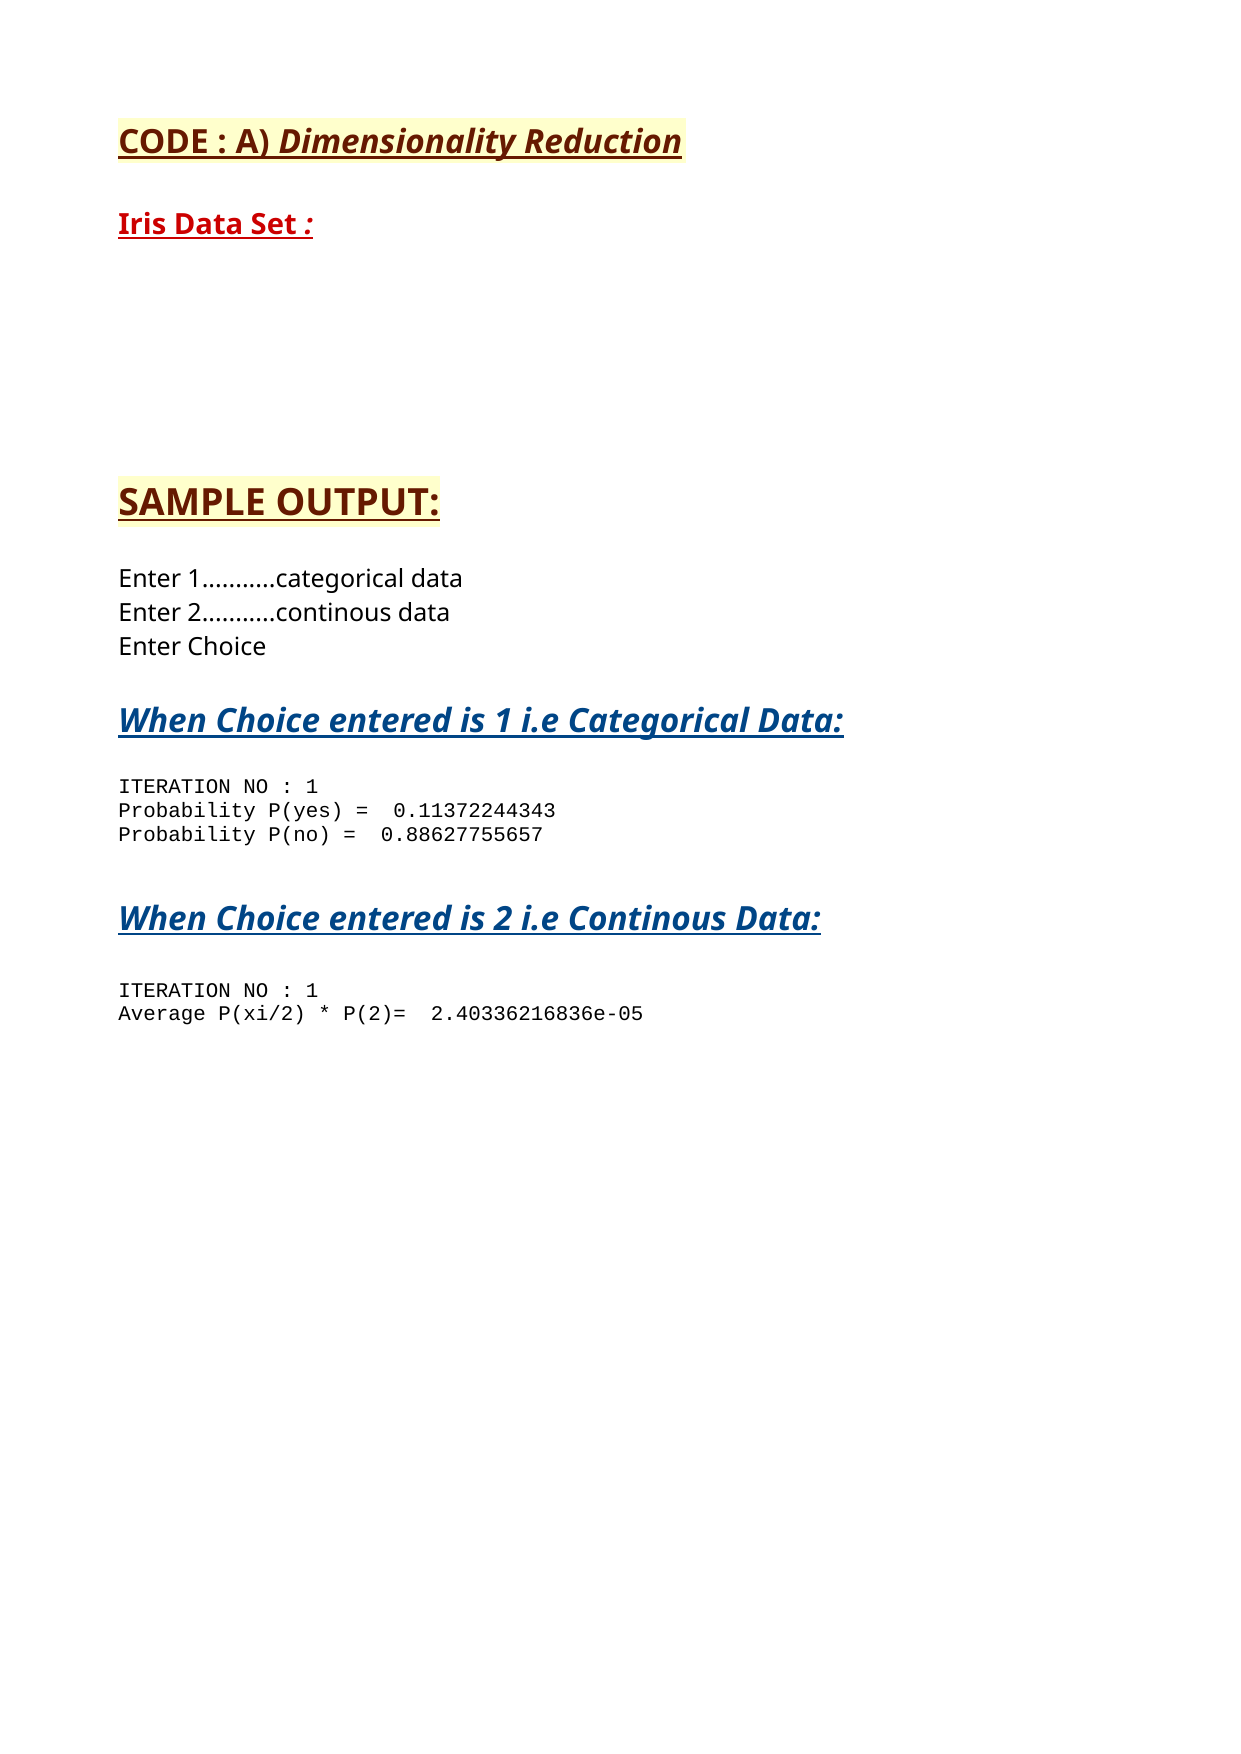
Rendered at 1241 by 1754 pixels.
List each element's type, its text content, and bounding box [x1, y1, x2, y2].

text ITERATION NO : 1 [118, 980, 1122, 1003]
text Enter 2...........continous data [118, 595, 1122, 629]
text When Choice entered is 2 i.e Continous Data: [118, 894, 1122, 940]
text Enter 1...........categorical data [118, 561, 1122, 595]
text Enter Choice [118, 629, 1122, 663]
text SAMPLE OUTPUT: [118, 476, 1122, 527]
text Iris Data Set : [118, 203, 1122, 243]
text ITERATION NO : 1 [118, 776, 1122, 800]
text Probability P(no) = 0.88627755657 [118, 824, 1122, 847]
text Probability P(yes) = 0.11372244343 [118, 800, 1122, 824]
text When Choice entered is 1 i.e Categorical Data: [118, 697, 1122, 742]
text Average P(xi/2) * P(2)= 2.40336216836e-05 [118, 1003, 1122, 1027]
text CODE : A) Dimensionality Reduction [118, 118, 1122, 163]
